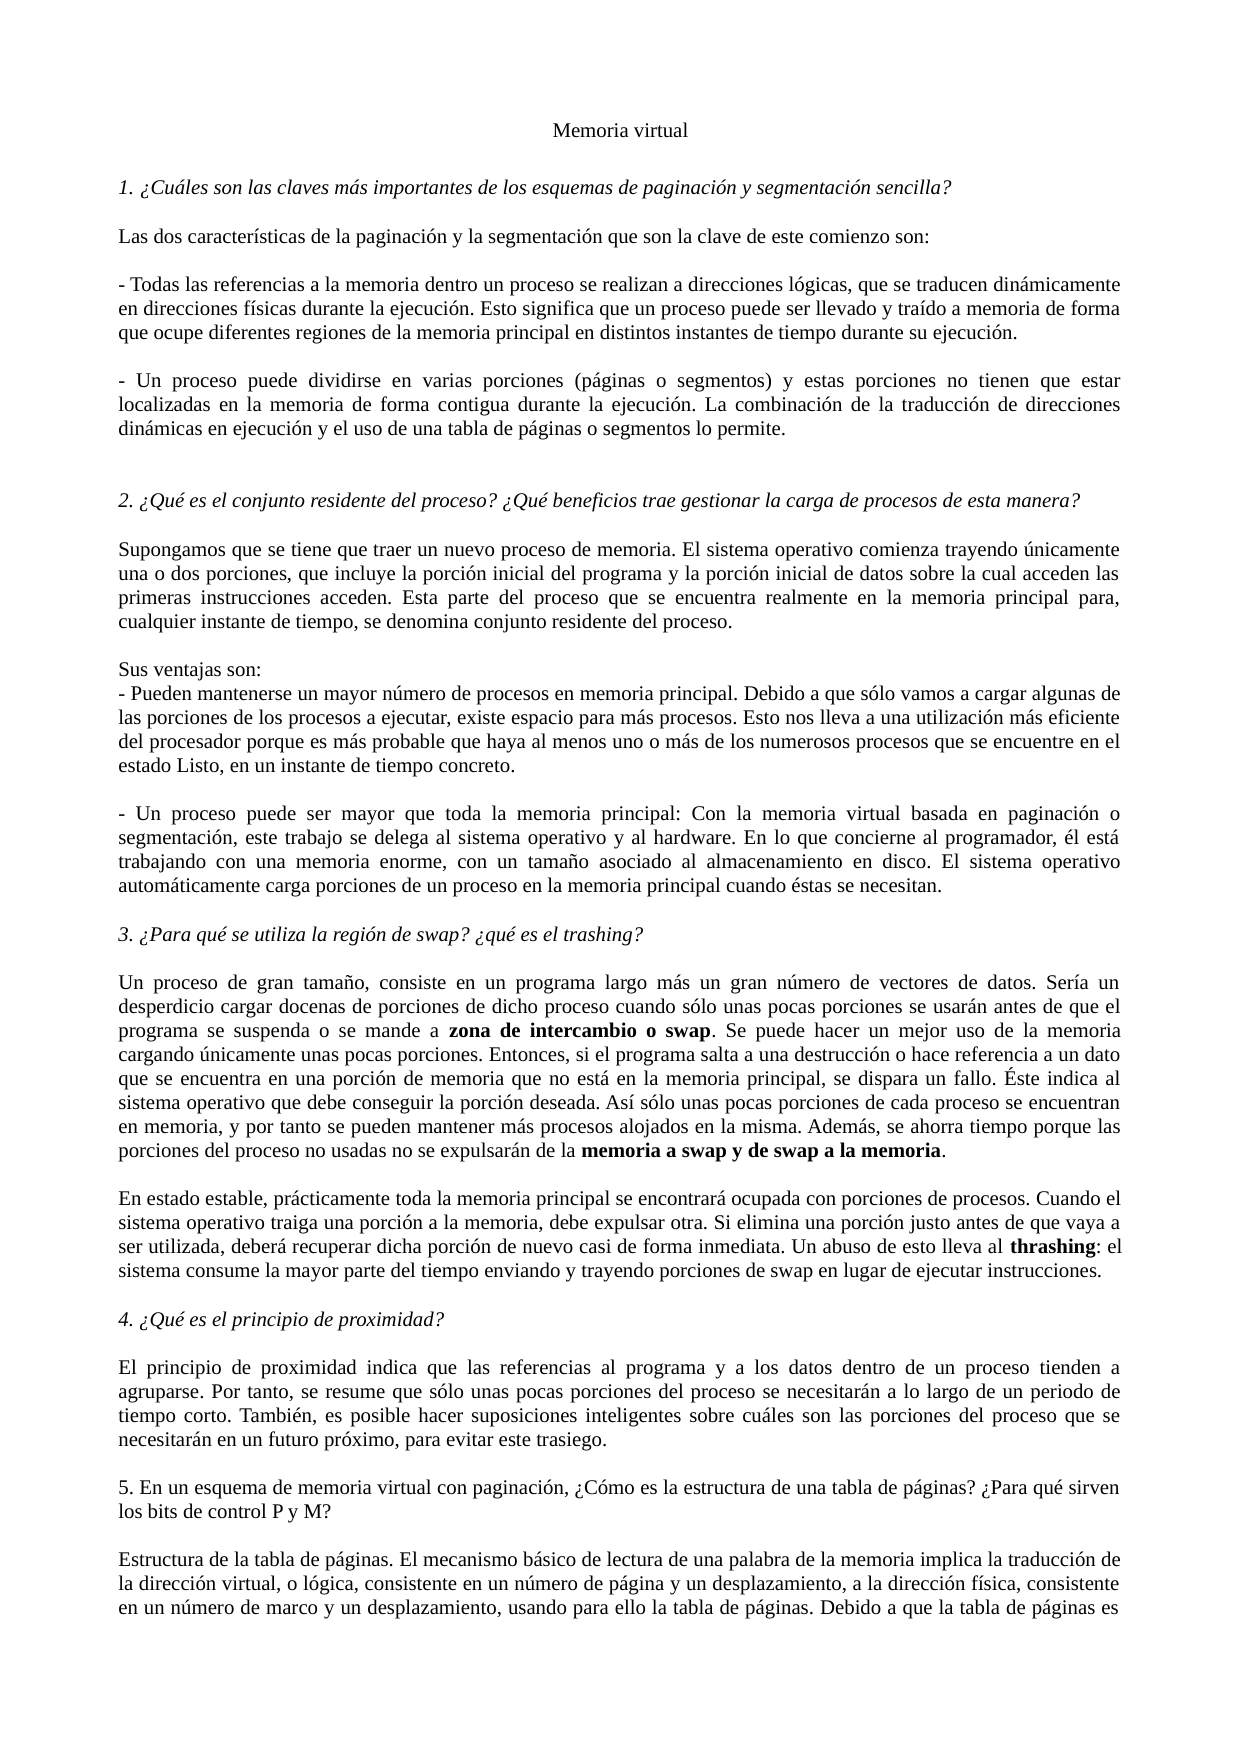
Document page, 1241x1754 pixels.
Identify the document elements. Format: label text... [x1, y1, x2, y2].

text 3. ¿Para qué se utiliza la región de swap? ¿qué es el trashing? [118, 922, 1122, 946]
text - Un proceso puede ser mayor que toda la memoria principal: Con la memoria virtual basada en paginación o segmentación, este trabajo se delega al sistema operativo y al hardware. En lo que concierne al programador, él está trabajando con una memoria enorme, con un tamaño asociado al almacenamiento en disco. El sistema operativo automáticamente carga porciones de un proceso en la memoria principal cuando éstas se necesitan. [118, 801, 1122, 897]
text Supongamos que se tiene que traer un nuevo proceso de memoria. El sistema operativo comienza trayendo únicamente una o dos porciones, que incluye la porción inicial del programa y la porción inicial de datos sobre la cual acceden las primeras instrucciones acceden. Esta parte del proceso que se encuentra realmente en la memoria principal para, cualquier instante de tiempo, se denomina conjunto residente del proceso. [118, 537, 1122, 633]
text Sus ventajas son: [118, 657, 1122, 681]
text Un proceso de gran tamaño, consiste en un programa largo más un gran número de vectores de datos. Sería un desperdicio cargar docenas de porciones de dicho proceso cuando sólo unas pocas porciones se usarán antes de que el programa se suspenda o se mande a zona de intercambio o swap. Se puede hacer un mejor uso de la memoria cargando únicamente unas pocas porciones. Entonces, si el programa salta a una destrucción o hace referencia a un dato que se encuentra en una porción de memoria que no está en la memoria principal, se dispara un fallo. Éste indica al sistema operativo que debe conseguir la porción deseada. Así sólo unas pocas porciones de cada proceso se encuentran en memoria, y por tanto se pueden mantener más procesos alojados en la misma. Además, se ahorra tiempo porque las porciones del proceso no usadas no se expulsarán de la memoria a swap y de swap a la memoria. [118, 970, 1122, 1162]
text En estado estable, prácticamente toda la memoria principal se encontrará ocupada con porciones de procesos. Cuando el sistema operativo traiga una porción a la memoria, debe expulsar otra. Si elimina una porción justo antes de que vaya a ser utilizada, deberá recuperar dicha porción de nuevo casi de forma inmediata. Un abuso de esto lleva al thrashing: el sistema consume la mayor parte del tiempo enviando y trayendo porciones de swap en lugar de ejecutar instrucciones. [118, 1186, 1122, 1282]
text - Pueden mantenerse un mayor número de procesos en memoria principal. Debido a que sólo vamos a cargar algunas de las porciones de los procesos a ejecutar, existe espacio para más procesos. Esto nos lleva a una utilización más eficiente del procesador porque es más probable que haya al menos uno o más de los numerosos procesos que se encuentre en el estado Listo, en un instante de tiempo concreto. [118, 681, 1122, 777]
text 4. ¿Qué es el principio de proximidad? [118, 1307, 1122, 1331]
text - Un proceso puede dividirse en varias porciones (páginas o segmentos) y estas porciones no tienen que estar localizadas en la memoria de forma contigua durante la ejecución. La combinación de la traducción de direcciones dinámicas en ejecución y el uso de una tabla de páginas o segmentos lo permite. [118, 368, 1122, 440]
text - Todas las referencias a la memoria dentro un proceso se realizan a direcciones lógicas, que se traducen dinámicamente en direcciones físicas durante la ejecución. Esto significa que un proceso puede ser llevado y traído a memoria de forma que ocupe diferentes regiones de la memoria principal en distintos instantes de tiempo durante su ejecución. [118, 272, 1122, 344]
text 1. ¿Cuáles son las claves más importantes de los esquemas de paginación y segmentación sencilla? [118, 171, 1122, 200]
text 2. ¿Qué es el conjunto residente del proceso? ¿Qué beneficios trae gestionar la carga de procesos de esta manera? [118, 488, 1122, 512]
text Estructura de la tabla de páginas. El mecanismo básico de lectura de una palabra de la memoria implica la traducción de la dirección virtual, o lógica, consistente en un número de página y un desplazamiento, a la dirección física, consistente en un número de marco y un desplazamiento, usando para ello la tabla de páginas. Debido a que la tabla de páginas es [118, 1547, 1122, 1619]
text 5. En un esquema de memoria virtual con paginación, ¿Cómo es la estructura de una tabla de páginas? ¿Para qué sirven los bits de control P y M? [118, 1475, 1122, 1523]
text Las dos características de la paginación y la segmentación que son la clave de este comienzo son: [118, 224, 1122, 248]
text Memoria virtual [118, 118, 1122, 142]
text El principio de proximidad indica que las referencias al programa y a los datos dentro de un proceso tienden a agruparse. Por tanto, se resume que sólo unas pocas porciones del proceso se necesitarán a lo largo de un periodo de tiempo corto. También, es posible hacer suposiciones inteligentes sobre cuáles son las porciones del proceso que se necesitarán en un futuro próximo, para evitar este trasiego. [118, 1355, 1122, 1451]
